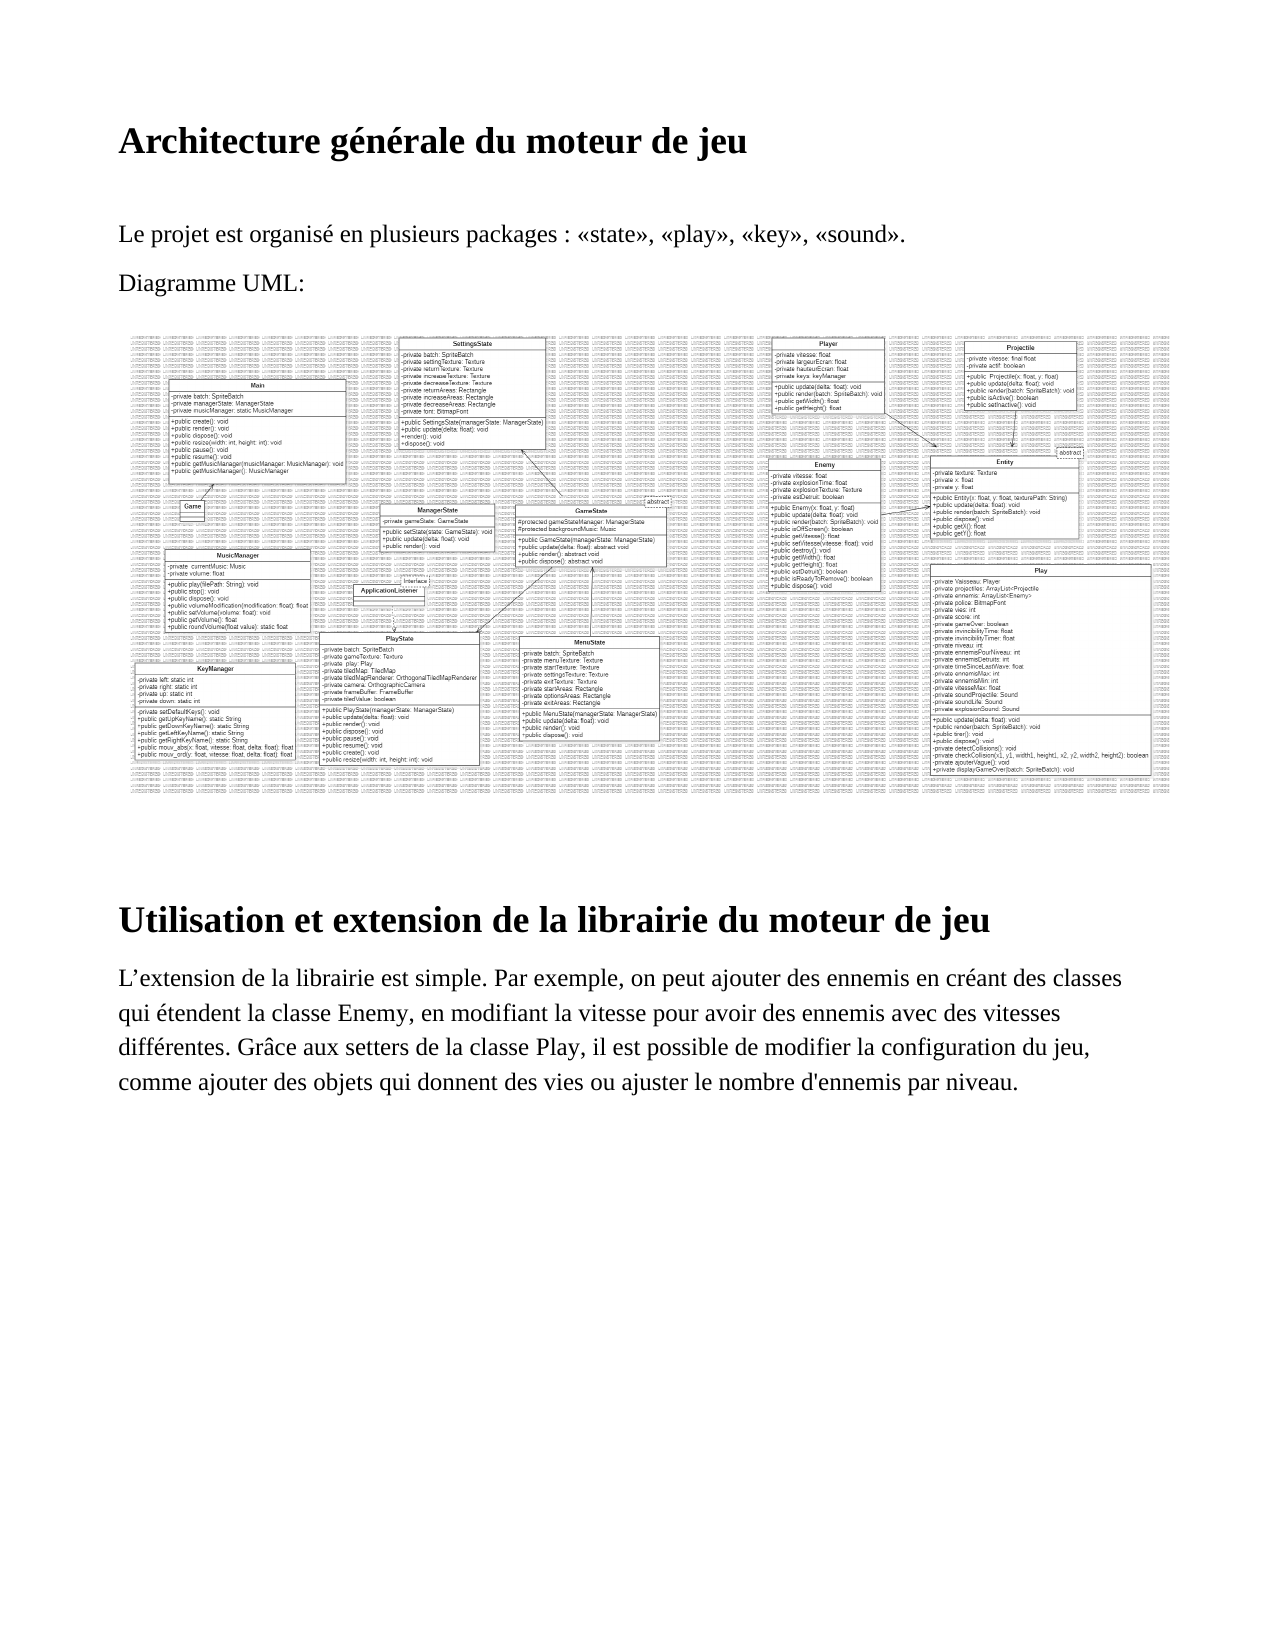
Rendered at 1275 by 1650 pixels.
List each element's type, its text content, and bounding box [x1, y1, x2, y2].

text Diagramme UML: [118, 268, 1157, 297]
text Le projet est organisé en plusieurs packages : «state», «play», «key», «sound». [118, 184, 1157, 248]
picture [130, 333, 1170, 794]
text L’extension de la librairie est simple. Par exemple, on peut ajouter des ennemis en créant des classes qui étendent la classe Enemy, en modifiant la vitesse pour avoir des ennemis avec des vitesses différentes. Grâce aux setters de la classe Play, il est possible de modifier la configuration du jeu, comme ajouter des objets qui donnent des vies ou ajuster le nombre d'ennemis par niveau. [118, 963, 1157, 1095]
text Architecture générale du moteur de jeu [118, 118, 1157, 161]
text Utilisation et extension de la librairie du moteur de jeu [118, 897, 1157, 940]
